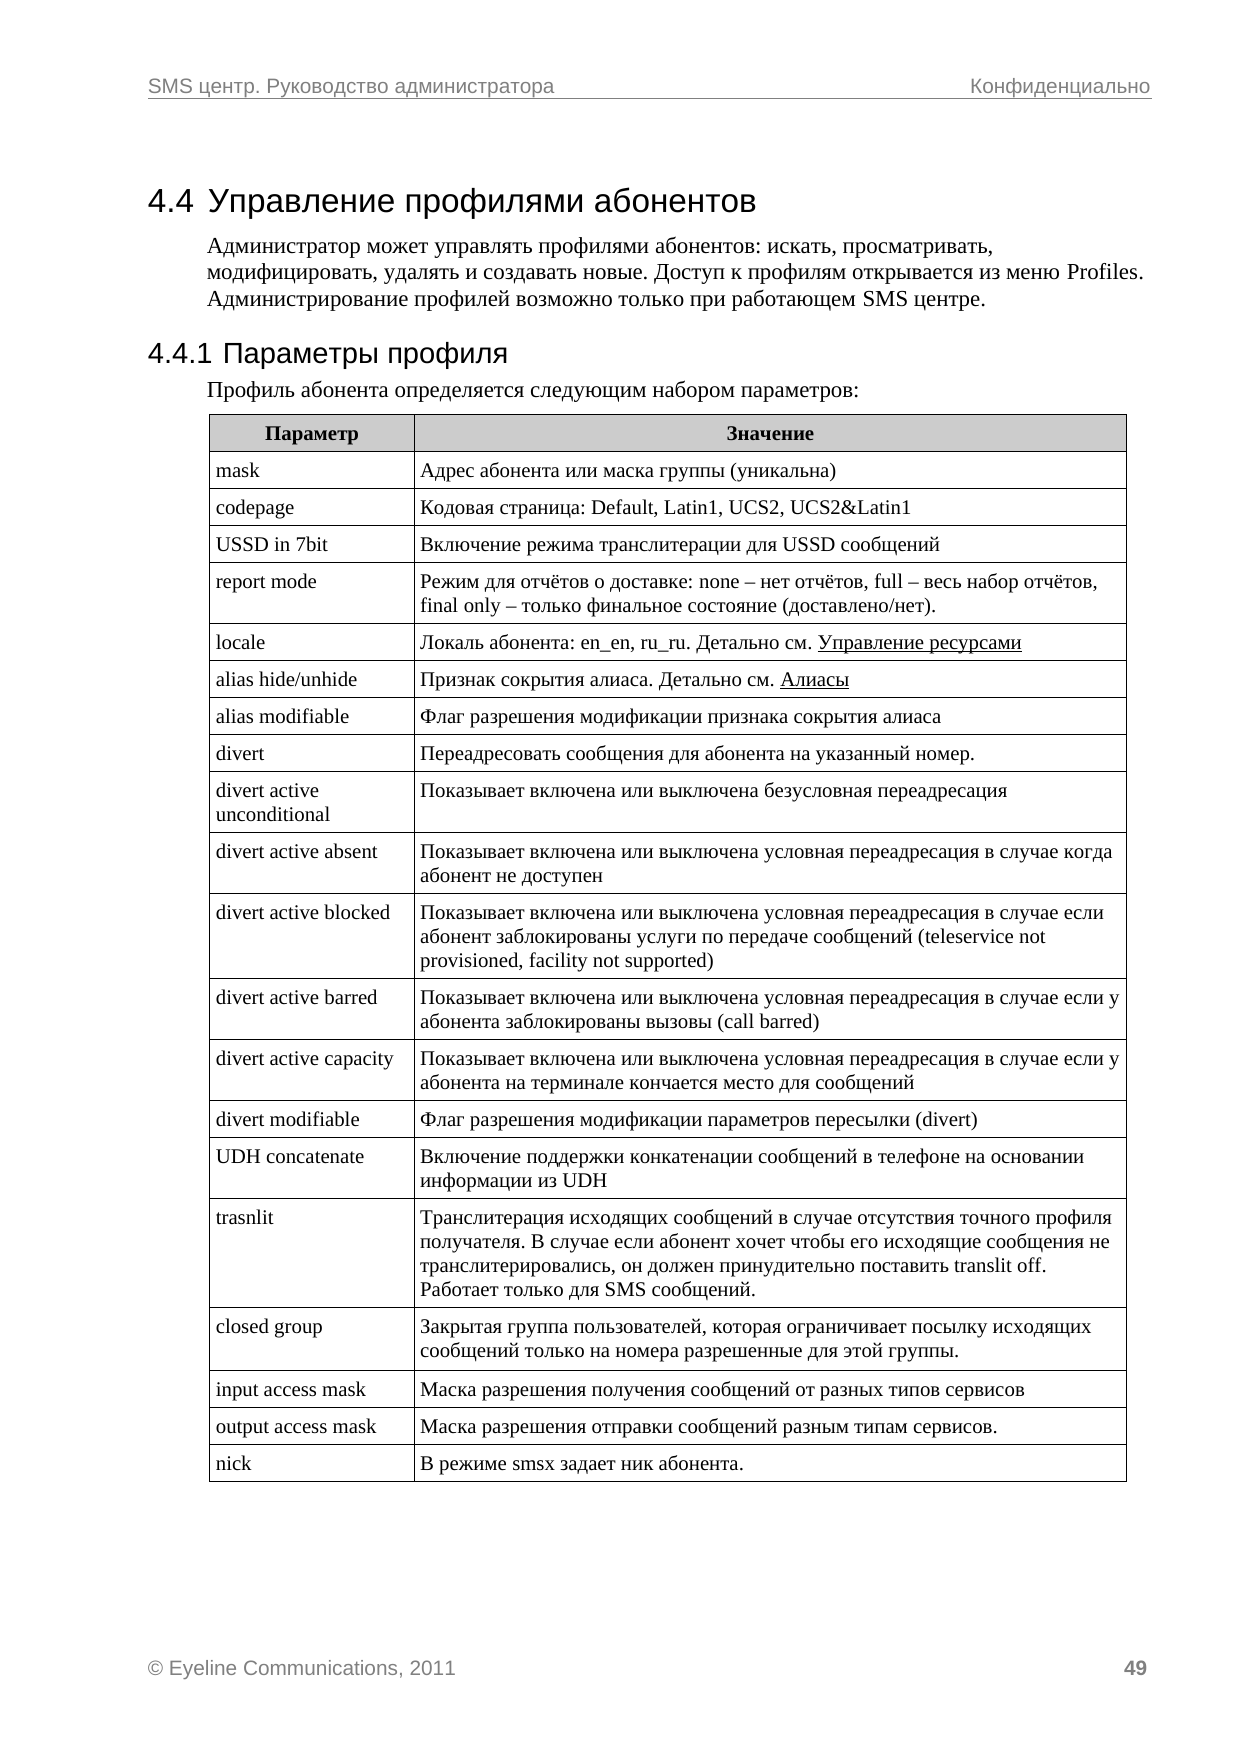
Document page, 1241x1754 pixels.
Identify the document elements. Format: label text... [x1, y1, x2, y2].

table_cell Включение режима транслитерации для USSD сообщений [415, 526, 1126, 562]
table_cell report mode [210, 563, 414, 623]
table_cell alias modifiable [210, 698, 414, 734]
table_cell divert active unconditional [210, 772, 414, 832]
table_cell output access mask [210, 1408, 414, 1444]
table_cell Маска разрешения получения сообщений от разных типов сервисов [415, 1371, 1126, 1407]
table_cell В режиме smsx задает ник абонента. [415, 1445, 1126, 1481]
table_cell Флаг разрешения модификации признака сокрытия алиаса [415, 698, 1126, 734]
table_cell Показывает включена или выключена условная переадресация в случае если абонент заблокированы услуги по передаче сообщений (teleservice not provisioned, facility not supported) [415, 894, 1126, 978]
table_cell divert [210, 735, 414, 771]
table_cell Показывает включена или выключена безусловная переадресация [415, 772, 1126, 832]
table_header Значение [415, 415, 1126, 451]
table_cell closed group [210, 1308, 414, 1370]
table_cell Кодовая страница: Default, Latin1, UCS2, UCS2&Latin1 [415, 489, 1126, 525]
table_cell Локаль абонента: en_en, ru_ru. Детально см. Управление ресурсами [415, 624, 1126, 660]
table_cell Транслитерация исходящих сообщений в случае отсутствия точного профиля получателя. В случае если абонент хочет чтобы его исходящие сообщения не транслитерировались, он должен принудительно поставить translit off. Работает только для SMS сообщений. [415, 1199, 1126, 1307]
table_cell Показывает включена или выключена условная переадресация в случае если у абонента на терминале кончается место для сообщений [415, 1040, 1126, 1100]
table_cell USSD in 7bit [210, 526, 414, 562]
table_cell Включение поддержки конкатенации сообщений в телефоне на основании информации из UDH [415, 1138, 1126, 1198]
table_cell Показывает включена или выключена условная переадресация в случае если у абонента заблокированы вызовы (call barred) [415, 979, 1126, 1039]
table_cell Адрес абонента или маска группы (уникальна) [415, 452, 1126, 488]
table_cell alias hide/unhide [210, 661, 414, 697]
subtitle Управление профилями абонентов [148, 181, 1152, 219]
text Администратор может управлять профилями абонентов: искать, просматривать, модифицировать, удалять и создавать новые. Доступ к профилям открывается из меню Profiles. Администрирование профилей возможно только при работающем SMS центре. [207, 232, 1152, 311]
table_cell locale [210, 624, 414, 660]
table_cell divert active blocked [210, 894, 414, 978]
table_cell divert active barred [210, 979, 414, 1039]
table_cell codepage [210, 489, 414, 525]
table_cell UDH concatenate [210, 1138, 414, 1198]
table_cell Маска разрешения отправки сообщений разным типам сервисов. [415, 1408, 1126, 1444]
table_cell input access mask [210, 1371, 414, 1407]
table_cell Показывает включена или выключена условная переадресация в случае когда абонент не доступен [415, 833, 1126, 893]
text Профиль абонента определяется следующим набором параметров: [207, 376, 1152, 402]
table_cell Закрытая группа пользователей, которая ограничивает посылку исходящих сообщений только на номера разрешенные для этой группы. [415, 1308, 1126, 1370]
table_cell nick [210, 1445, 414, 1481]
table_cell mask [210, 452, 414, 488]
table_cell Переадресовать сообщения для абонента на указанный номер. [415, 735, 1126, 771]
table_cell divert active capacity [210, 1040, 414, 1100]
table_cell Режим для отчётов о доставке: none – нет отчётов, full – весь набор отчётов, final only – только финальное состояние (доставлено/нет). [415, 563, 1126, 623]
table_cell divert modifiable [210, 1101, 414, 1137]
table_header Параметр [210, 415, 414, 451]
table_cell divert active absent [210, 833, 414, 893]
table_cell Флаг разрешения модификации параметров пересылки (divert) [415, 1101, 1126, 1137]
table_cell trasnlit [210, 1199, 414, 1307]
subtitle Параметры профиля [148, 336, 1152, 369]
table_cell Признак сокрытия алиаса. Детально см. Алиасы [415, 661, 1126, 697]
